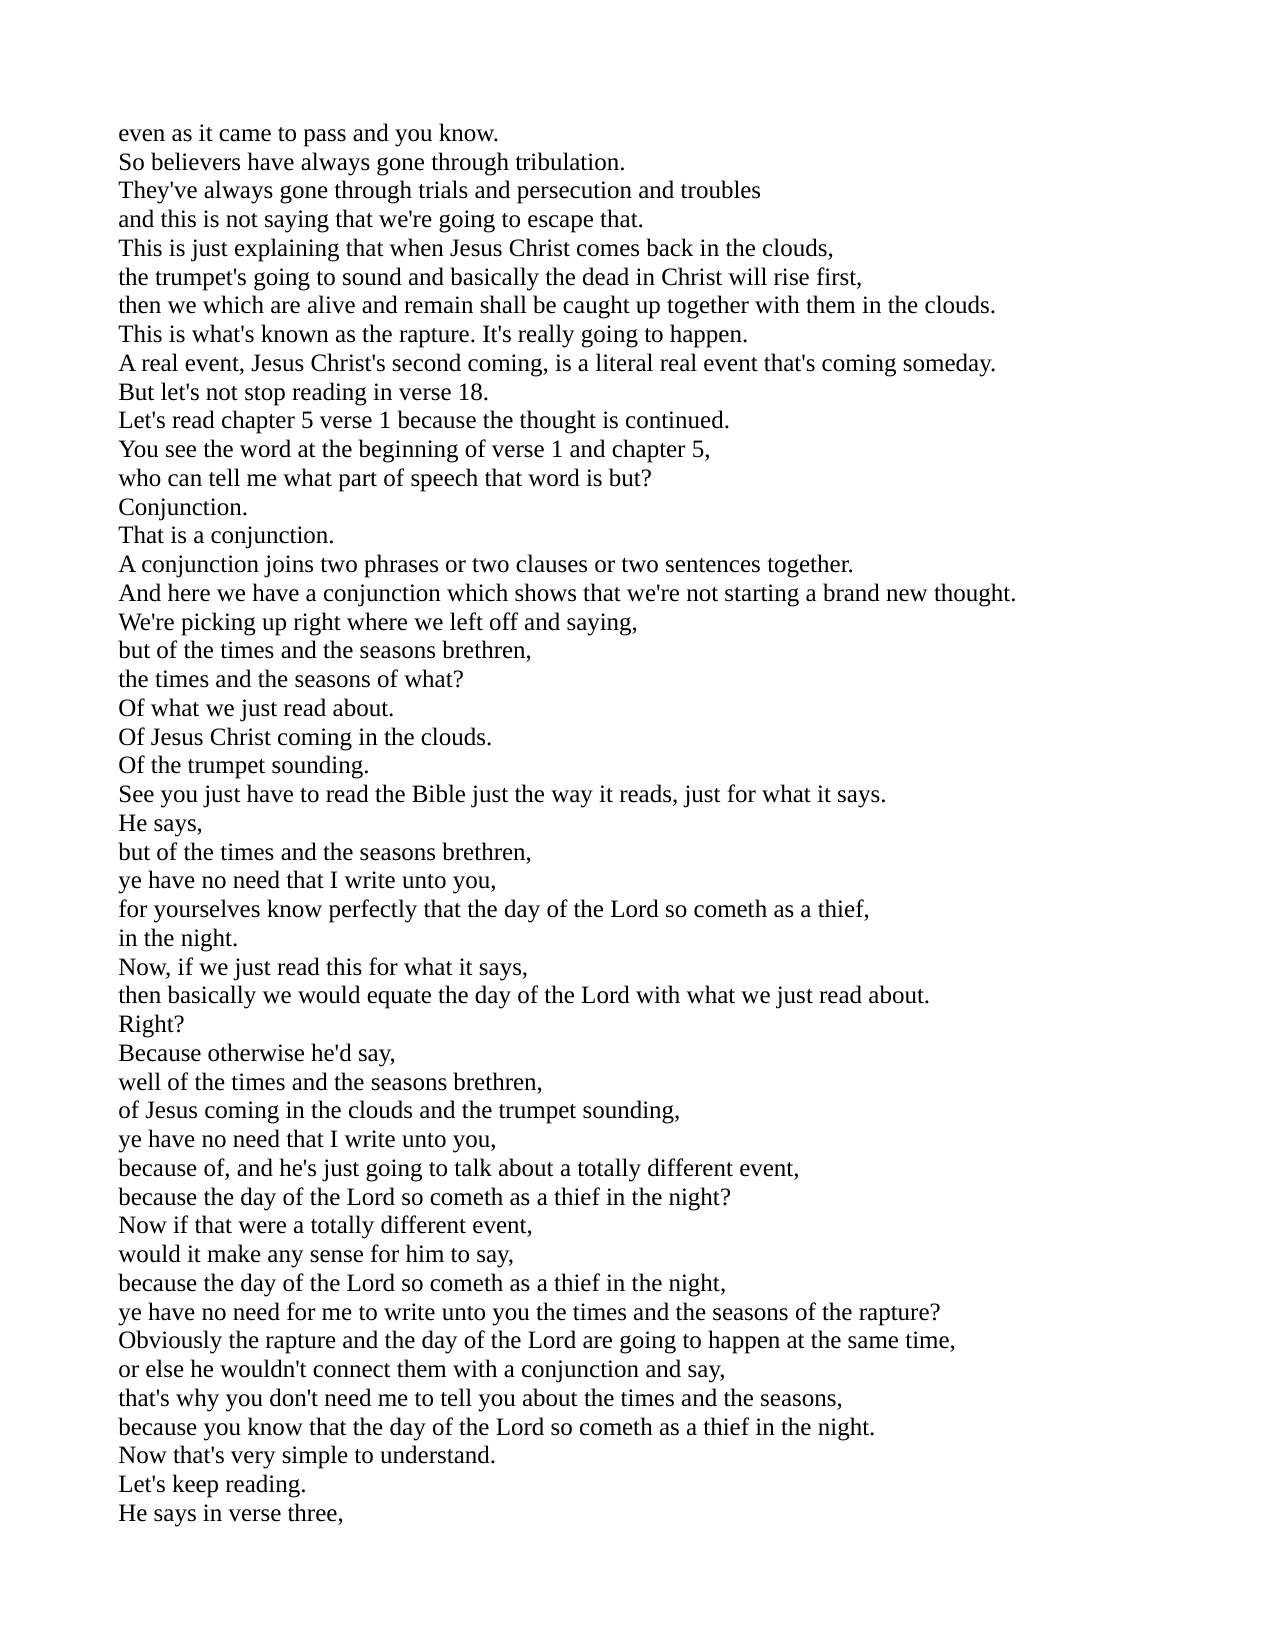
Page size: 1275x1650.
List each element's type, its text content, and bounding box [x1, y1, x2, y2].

text ye have no need that I write unto you, [118, 866, 1157, 894]
text in the night. [118, 923, 1157, 952]
text Conjunction. [118, 492, 1157, 521]
text We're picking up right where we left off and saying, [118, 607, 1157, 636]
text Let's keep reading. [118, 1469, 1157, 1498]
text A real event, Jesus Christ's second coming, is a literal real event that's coming someday. [118, 348, 1157, 377]
text This is just explaining that when Jesus Christ comes back in the clouds, [118, 233, 1157, 262]
text then we which are alive and remain shall be caught up together with them in the clouds. [118, 291, 1157, 319]
text A conjunction joins two phrases or two clauses or two sentences together. [118, 549, 1157, 578]
text because the day of the Lord so cometh as a thief in the night? [118, 1182, 1157, 1211]
text That is a conjunction. [118, 521, 1157, 549]
text Now that's very simple to understand. [118, 1441, 1157, 1469]
text He says, [118, 808, 1157, 837]
text that's why you don't need me to tell you about the times and the seasons, [118, 1383, 1157, 1412]
text Because otherwise he'd say, [118, 1038, 1157, 1067]
text But let's not stop reading in verse 18. [118, 377, 1157, 406]
text because the day of the Lord so cometh as a thief in the night, [118, 1268, 1157, 1297]
text Let's read chapter 5 verse 1 because the thought is continued. [118, 406, 1157, 434]
text who can tell me what part of speech that word is but? [118, 463, 1157, 492]
text but of the times and the seasons brethren, [118, 837, 1157, 866]
text Now if that were a totally different event, [118, 1211, 1157, 1239]
text You see the word at the beginning of verse 1 and chapter 5, [118, 434, 1157, 463]
text or else he wouldn't connect them with a conjunction and say, [118, 1354, 1157, 1383]
text This is what's known as the rapture. It's really going to happen. [118, 319, 1157, 348]
text So believers have always gone through tribulation. [118, 147, 1157, 176]
text Now, if we just read this for what it says, [118, 952, 1157, 981]
text See you just have to read the Bible just the way it reads, just for what it says. [118, 779, 1157, 808]
text would it make any sense for him to say, [118, 1239, 1157, 1268]
text of Jesus coming in the clouds and the trumpet sounding, [118, 1096, 1157, 1124]
text Obviously the rapture and the day of the Lord are going to happen at the same time, [118, 1326, 1157, 1354]
text And here we have a conjunction which shows that we're not starting a brand new thought. [118, 578, 1157, 607]
text the trumpet's going to sound and basically the dead in Christ will rise first, [118, 262, 1157, 291]
text Of Jesus Christ coming in the clouds. [118, 722, 1157, 751]
text because of, and he's just going to talk about a totally different event, [118, 1153, 1157, 1182]
text They've always gone through trials and persecution and troubles [118, 176, 1157, 204]
text Of the trumpet sounding. [118, 751, 1157, 779]
text well of the times and the seasons brethren, [118, 1067, 1157, 1096]
text but of the times and the seasons brethren, [118, 636, 1157, 664]
text ye have no need for me to write unto you the times and the seasons of the rapture? [118, 1297, 1157, 1326]
text ye have no need that I write unto you, [118, 1124, 1157, 1153]
text He says in verse three, [118, 1498, 1157, 1527]
text even as it came to pass and you know. [118, 118, 1157, 147]
text because you know that the day of the Lord so cometh as a thief in the night. [118, 1412, 1157, 1441]
text and this is not saying that we're going to escape that. [118, 204, 1157, 233]
text then basically we would equate the day of the Lord with what we just read about. [118, 981, 1157, 1009]
text Of what we just read about. [118, 693, 1157, 722]
text for yourselves know perfectly that the day of the Lord so cometh as a thief, [118, 894, 1157, 923]
text the times and the seasons of what? [118, 664, 1157, 693]
text Right? [118, 1009, 1157, 1038]
